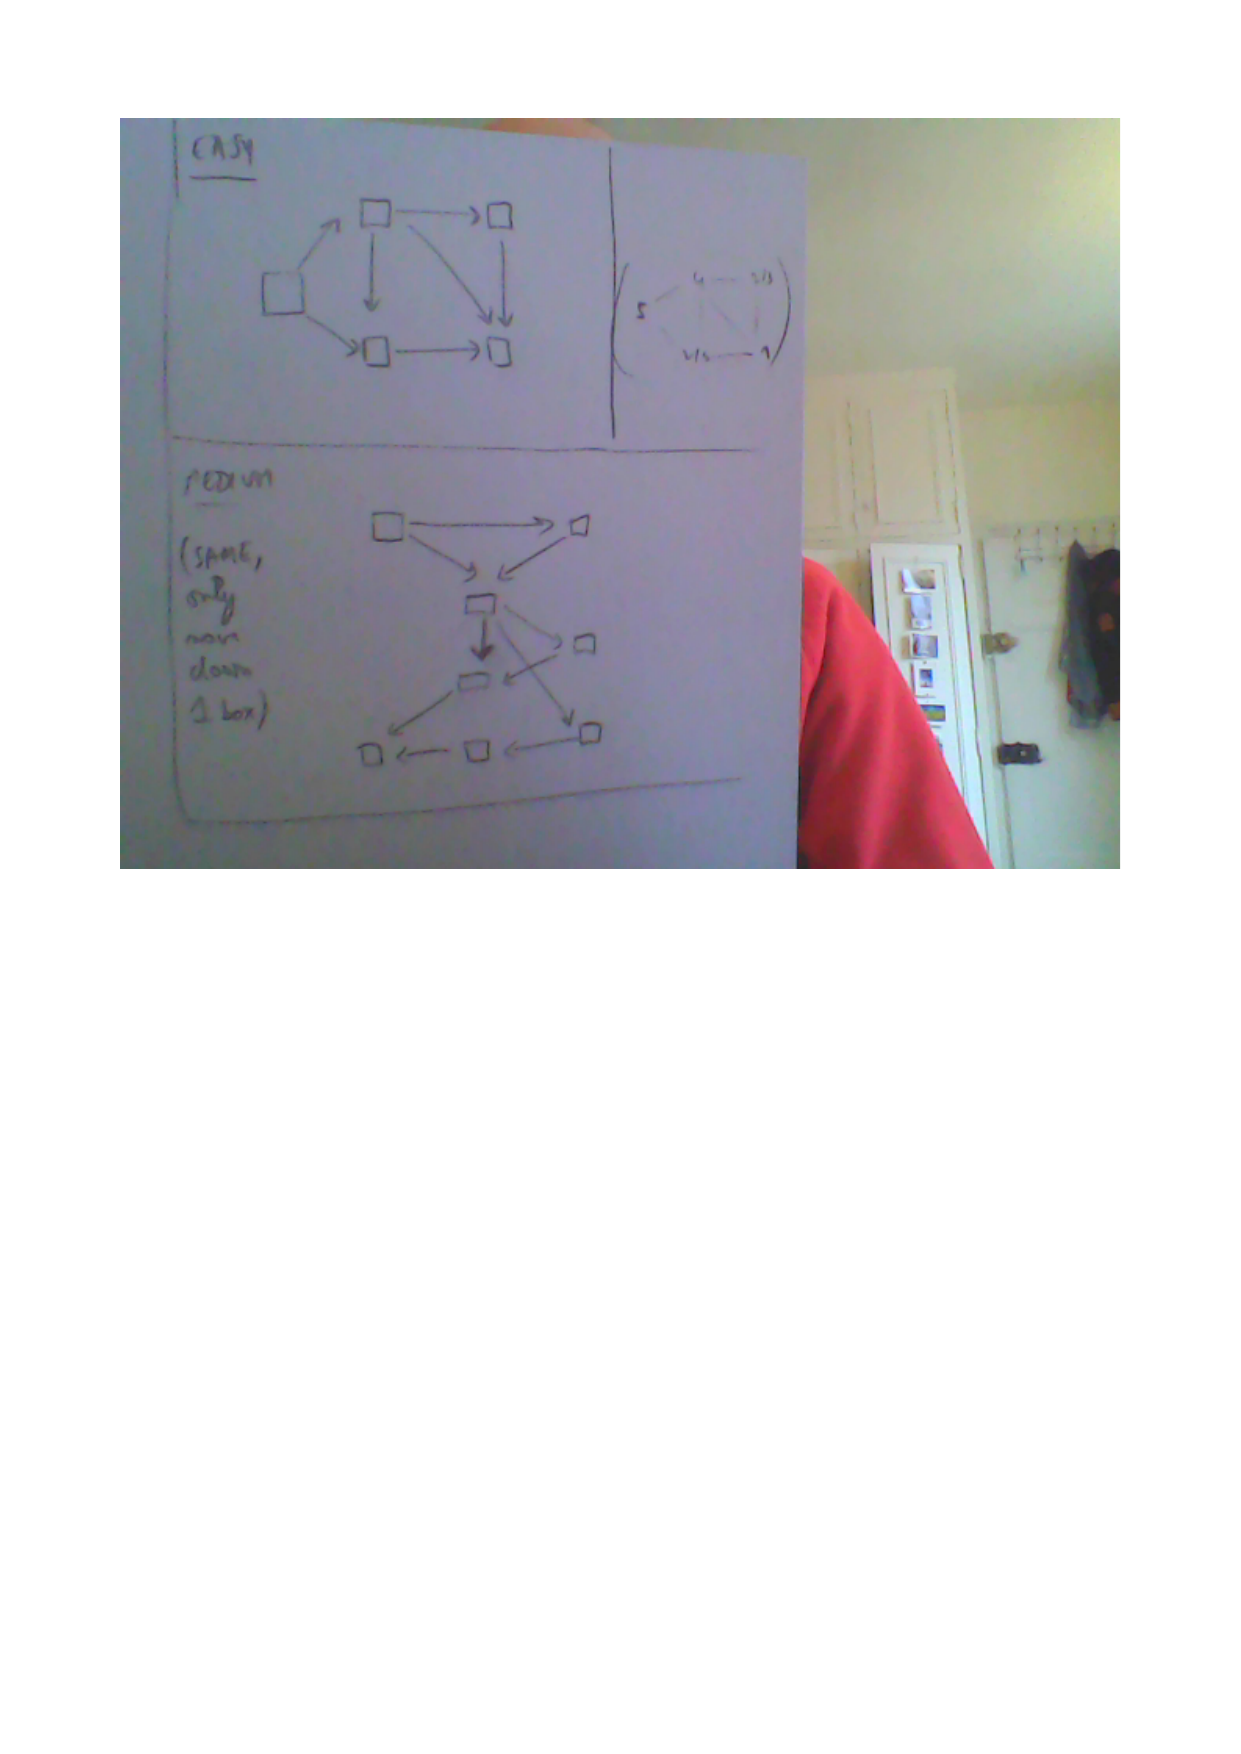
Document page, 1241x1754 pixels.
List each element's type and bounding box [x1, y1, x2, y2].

picture [120, 118, 1121, 869]
